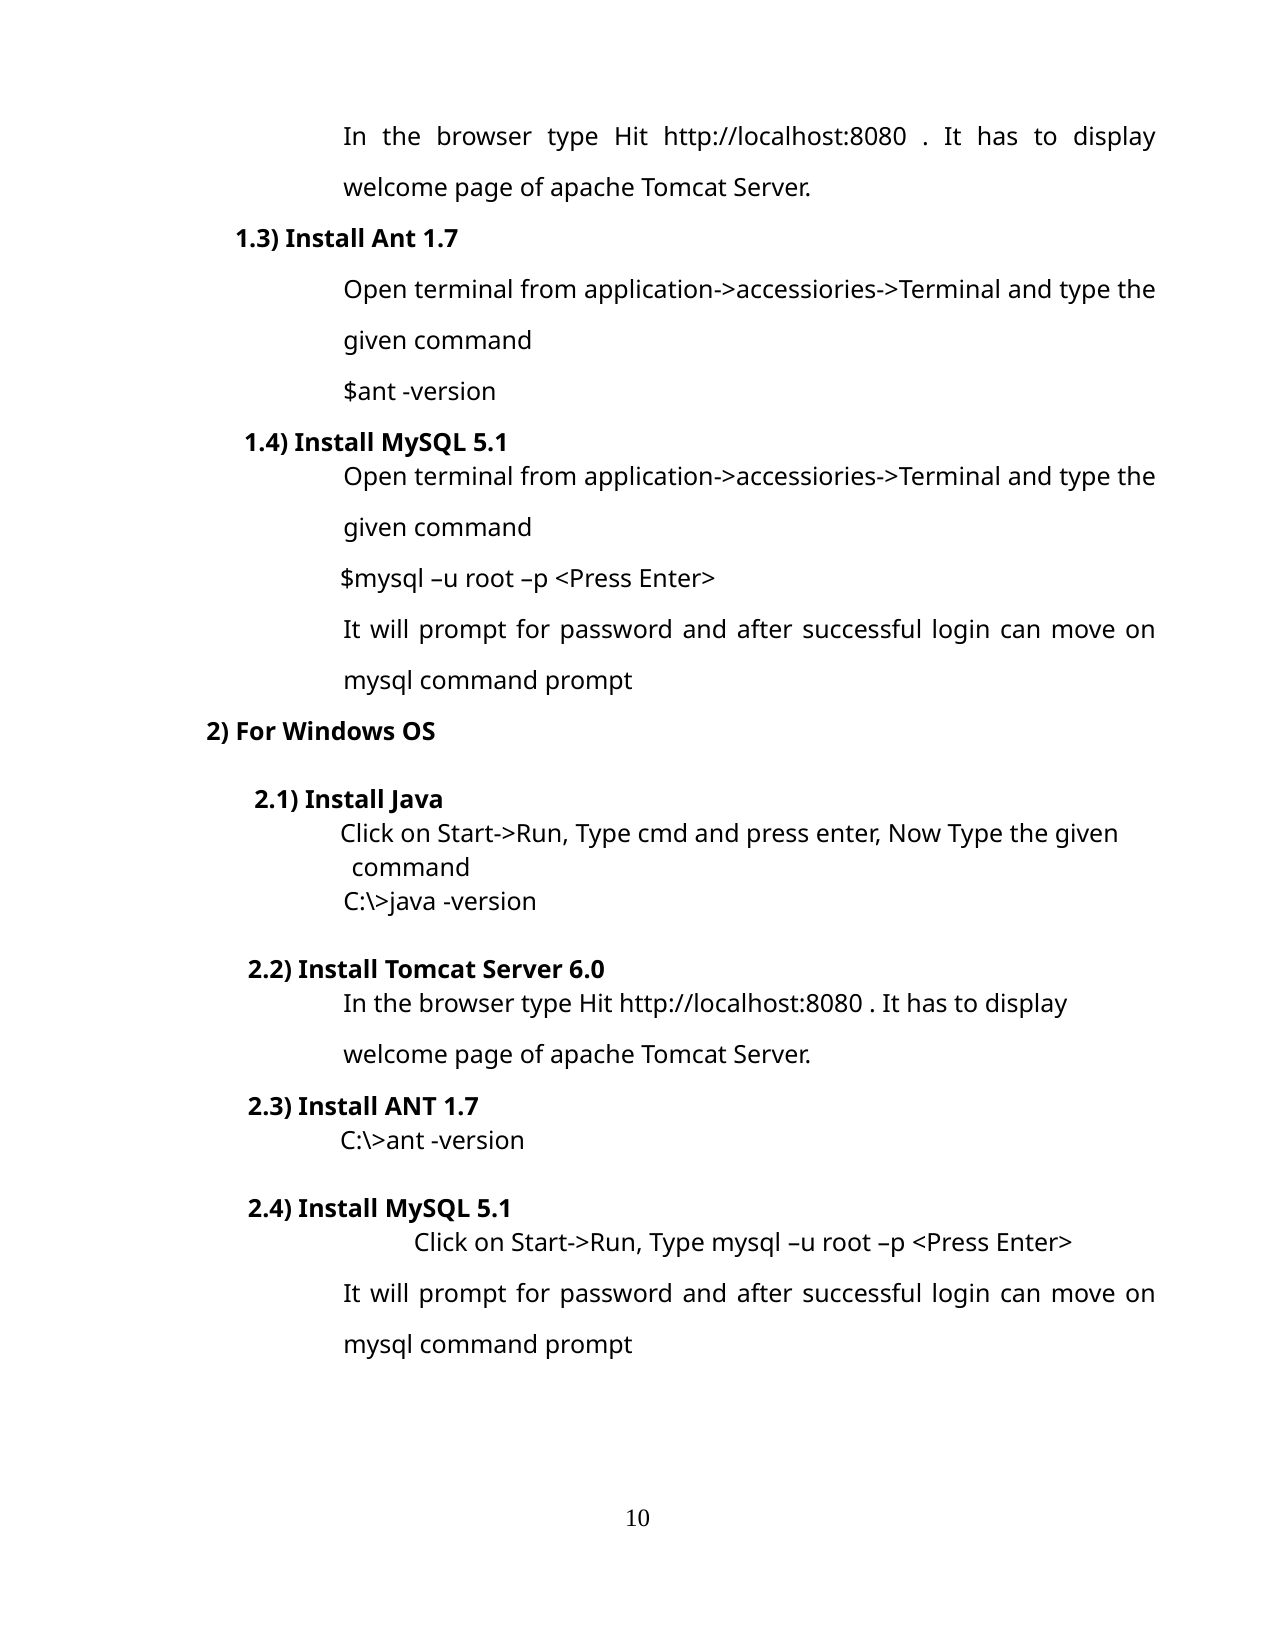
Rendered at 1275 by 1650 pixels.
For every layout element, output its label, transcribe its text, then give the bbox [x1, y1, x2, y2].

text Open terminal from application->accessiories->Terminal and type the given command [343, 271, 1157, 356]
text In the browser type Hit http://localhost:8080 . It has to display welcome page of apache Tomcat Server. [343, 118, 1157, 203]
text Open terminal from application->accessiories->Terminal and type the given command [343, 458, 1157, 543]
text C:\>java -version [268, 884, 1157, 918]
text $ant -version [268, 373, 1157, 407]
text 2.4) Install MySQL 5.1 [118, 1190, 1157, 1224]
text In the browser type Hit http://localhost:8080 . It has to display welcome page of apache Tomcat Server. [343, 986, 1157, 1071]
text Click on Start->Run, Type cmd and press enter, Now Type the given [118, 816, 1157, 850]
text 2.2) Install Tomcat Server 6.0 [118, 952, 1157, 986]
text 2) For Windows OS [161, 714, 1157, 748]
text command [118, 850, 1157, 884]
text C:\>ant -version [118, 1122, 1157, 1156]
text 2.1) Install Java [118, 782, 1157, 816]
text 1.3) Install Ant 1.7 [231, 220, 1157, 254]
text 1.4) Install MySQL 5.1 [118, 424, 1157, 458]
text 2.3) Install ANT 1.7 [118, 1088, 1157, 1122]
text $mysql –u root –p <Press Enter> [118, 561, 1157, 594]
text It will prompt for password and after successful login can move on mysql command prompt [343, 1276, 1157, 1361]
text Click on Start->Run, Type mysql –u root –p <Press Enter> [118, 1224, 1157, 1258]
text It will prompt for password and after successful login can move on mysql command prompt [343, 612, 1157, 697]
